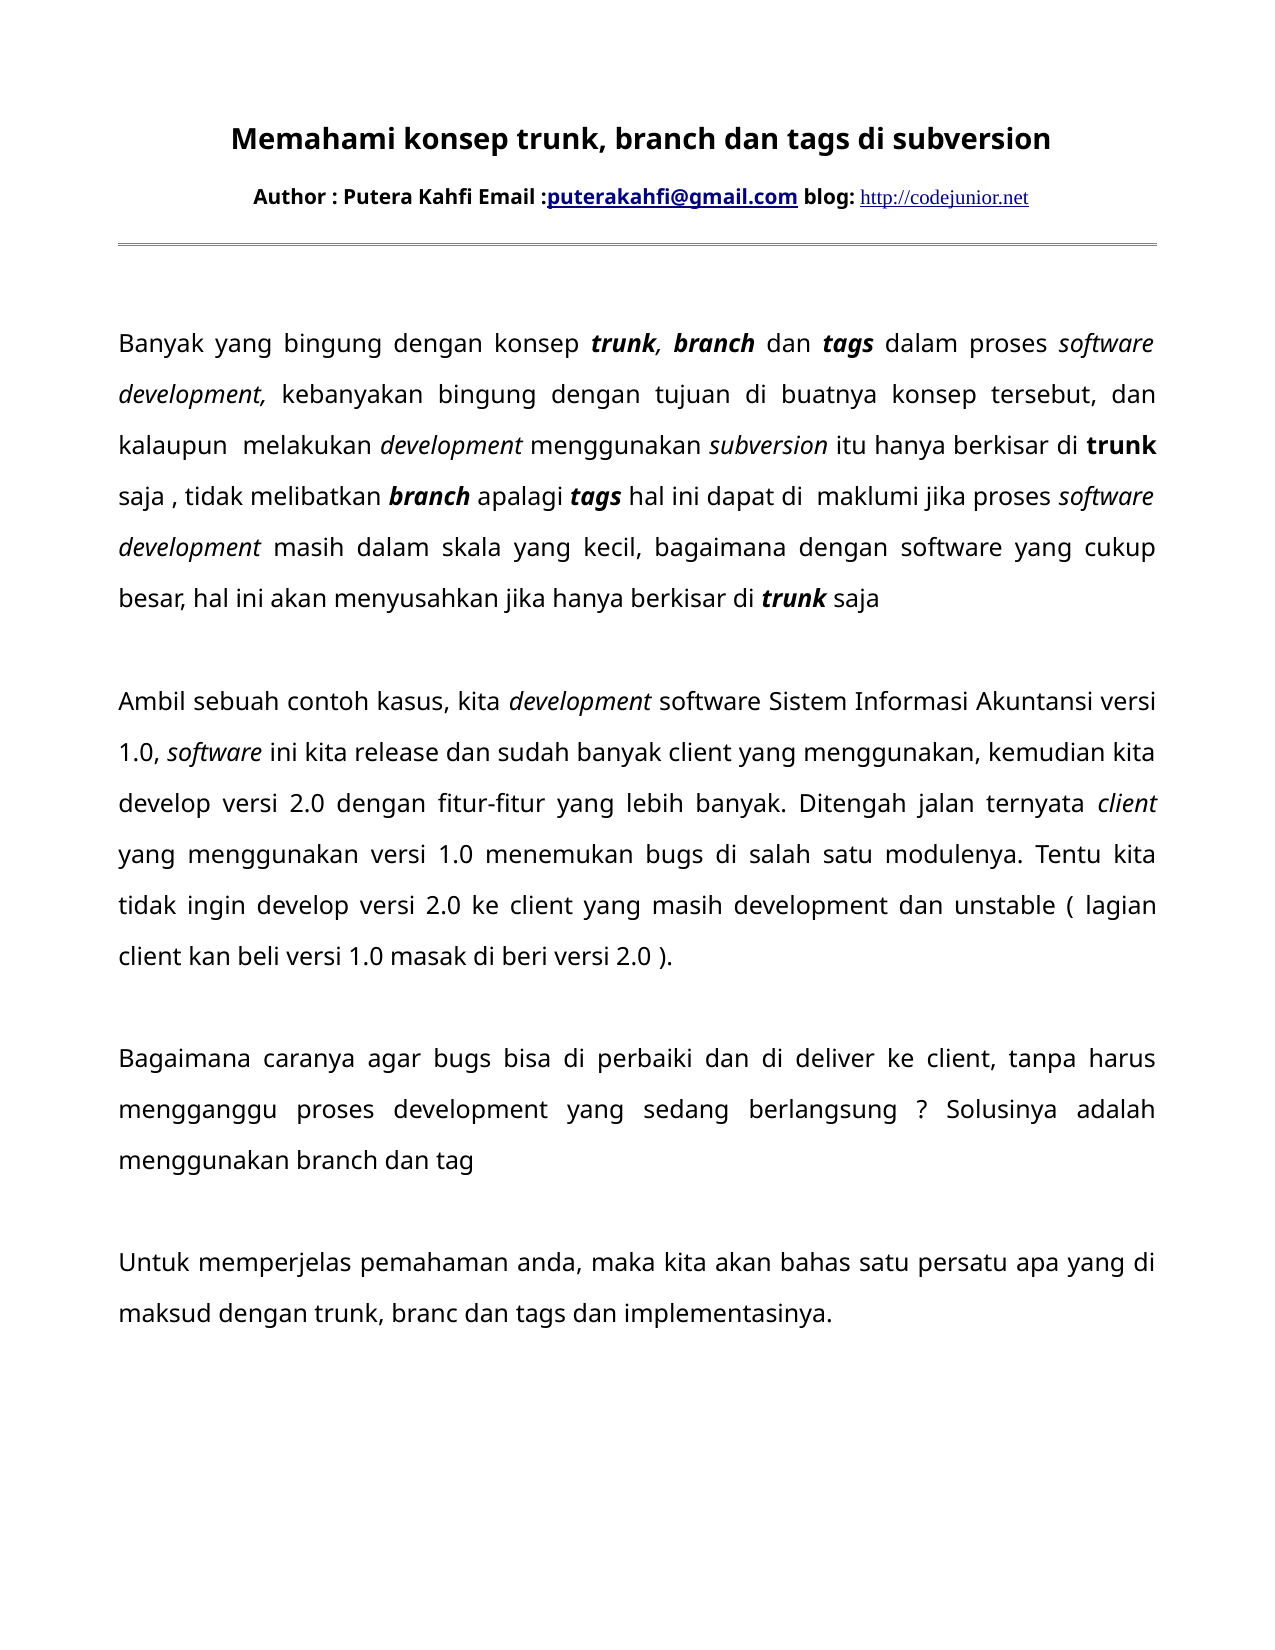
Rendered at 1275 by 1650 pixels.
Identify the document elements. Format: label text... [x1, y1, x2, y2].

text Bagaimana caranya agar bugs bisa di perbaiki dan di deliver ke client, tanpa harus mengganggu proses development yang sedang berlangsung ? Solusinya adalah menggunakan branch dan tag [118, 1040, 1157, 1177]
text Author : Putera Kahfi Email :puterakahfi@gmail.com blog: http://codejunior.net [118, 178, 1157, 212]
text Memahami konsep trunk, branch dan tags di subversion [118, 118, 1157, 158]
text Untuk memperjelas pemahaman anda, maka kita akan bahas satu persatu apa yang di maksud dengan trunk, branc dan tags dan implementasinya. [118, 1244, 1157, 1330]
text Ambil sebuah contoh kasus, kita development software Sistem Informasi Akuntansi versi 1.0, software ini kita release dan sudah banyak client yang menggunakan, kemudian kita develop versi 2.0 dengan fitur-fitur yang lebih banyak. Ditengah jalan ternyata client yang menggunakan versi 1.0 menemukan bugs di salah satu modulenya. Tentu kita tidak ingin develop versi 2.0 ke client yang masih development dan unstable ( lagian client kan beli versi 1.0 masak di beri versi 2.0 ). [118, 683, 1157, 972]
text Banyak yang bingung dengan konsep trunk, branch dan tags dalam proses software development, kebanyakan bingung dengan tujuan di buatnya konsep tersebut, dan kalaupun melakukan development menggunakan subversion itu hanya berkisar di trunk saja , tidak melibatkan branch apalagi tags hal ini dapat di maklumi jika proses software development masih dalam skala yang kecil, bagaimana dengan software yang cukup besar, hal ini akan menyusahkan jika hanya berkisar di trunk saja [118, 326, 1157, 615]
